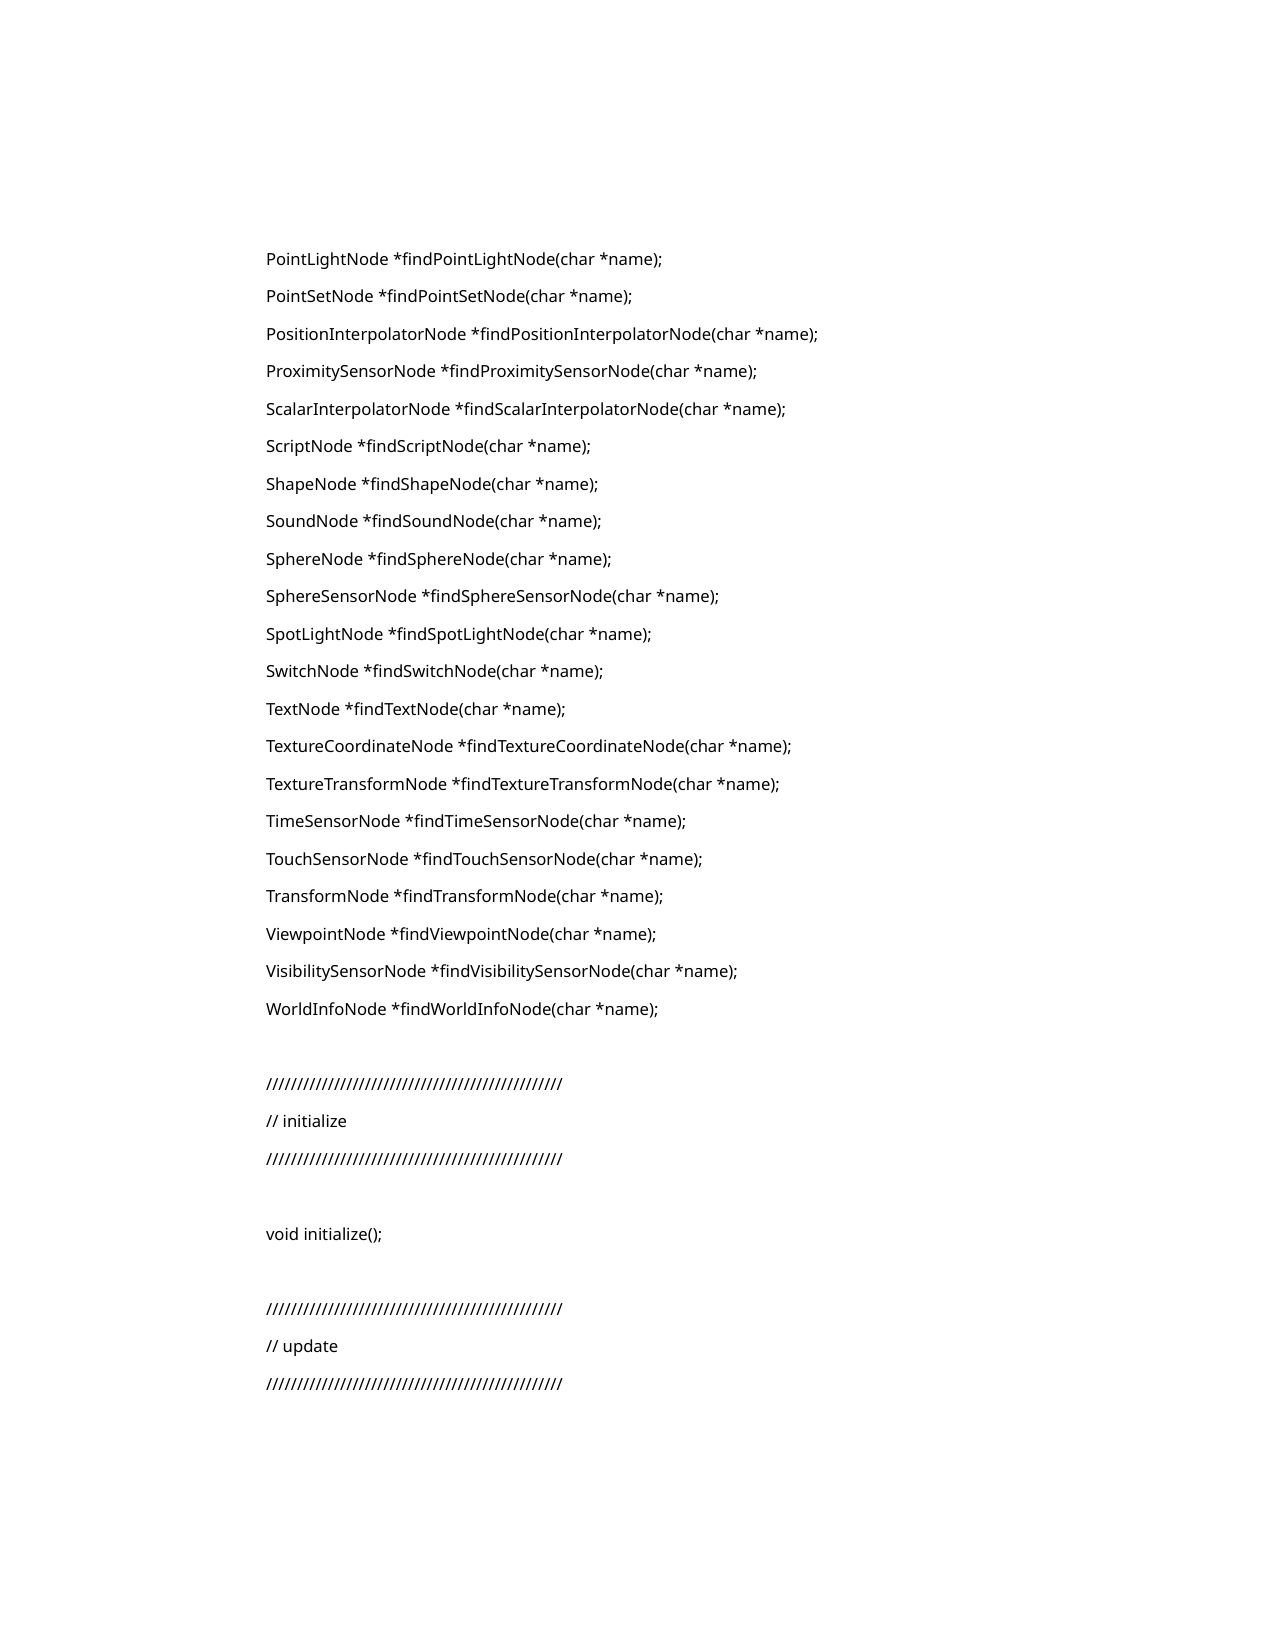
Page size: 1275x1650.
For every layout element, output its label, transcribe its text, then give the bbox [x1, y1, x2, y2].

text //////////////////////////////////////////////// [198, 1290, 1098, 1327]
text SoundNode *findSoundNode(char *name); [198, 502, 1098, 540]
text // initialize [198, 1102, 1098, 1140]
text //////////////////////////////////////////////// [198, 1365, 1098, 1402]
text SphereNode *findSphereNode(char *name); [198, 540, 1098, 577]
text TouchSensorNode *findTouchSensorNode(char *name); [198, 840, 1098, 877]
text void initialize(); [198, 1215, 1098, 1252]
text TimeSensorNode *findTimeSensorNode(char *name); [198, 802, 1098, 840]
text SphereSensorNode *findSphereSensorNode(char *name); [198, 577, 1098, 615]
text ViewpointNode *findViewpointNode(char *name); [198, 915, 1098, 952]
text PositionInterpolatorNode *findPositionInterpolatorNode(char *name); [198, 315, 1098, 352]
text TextureTransformNode *findTextureTransformNode(char *name); [198, 765, 1098, 802]
text //////////////////////////////////////////////// [198, 1140, 1098, 1177]
text PointLightNode *findPointLightNode(char *name); [198, 240, 1098, 277]
text //////////////////////////////////////////////// [198, 1065, 1098, 1102]
text TextureCoordinateNode *findTextureCoordinateNode(char *name); [198, 727, 1098, 765]
text // update [198, 1327, 1098, 1365]
text SwitchNode *findSwitchNode(char *name); [198, 652, 1098, 690]
text TextNode *findTextNode(char *name); [198, 690, 1098, 727]
text ScalarInterpolatorNode *findScalarInterpolatorNode(char *name); [198, 390, 1098, 427]
text PointSetNode *findPointSetNode(char *name); [198, 277, 1098, 315]
text TransformNode *findTransformNode(char *name); [198, 877, 1098, 915]
text ProximitySensorNode *findProximitySensorNode(char *name); [198, 352, 1098, 390]
text WorldInfoNode *findWorldInfoNode(char *name); [198, 990, 1098, 1027]
text SpotLightNode *findSpotLightNode(char *name); [198, 615, 1098, 652]
text ScriptNode *findScriptNode(char *name); [198, 427, 1098, 465]
text ShapeNode *findShapeNode(char *name); [198, 465, 1098, 502]
text VisibilitySensorNode *findVisibilitySensorNode(char *name); [198, 952, 1098, 990]
